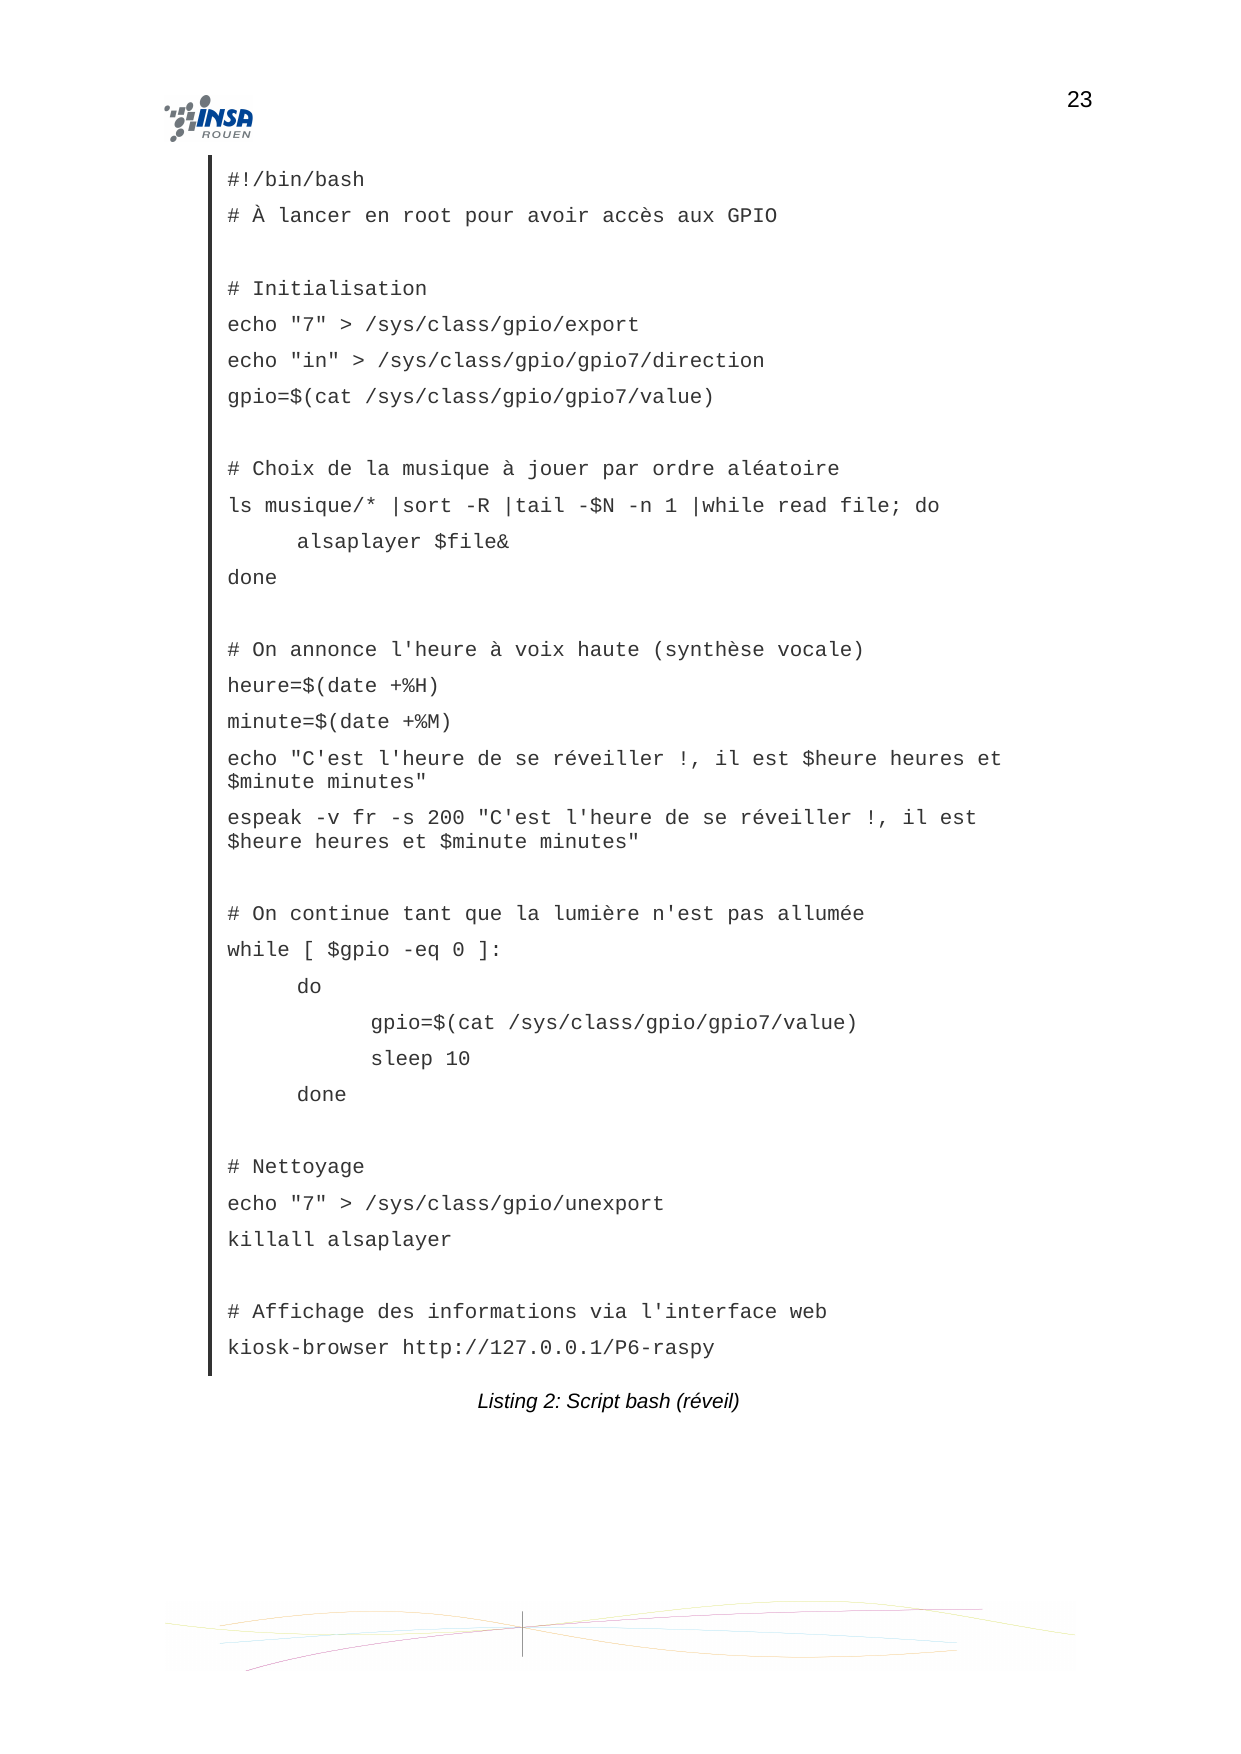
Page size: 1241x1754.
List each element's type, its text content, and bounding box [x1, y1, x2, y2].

text while [ $gpio -eq 0 ]: [212, 925, 1070, 961]
text echo "C'est l'heure de se réveiller !, il est $heure heures et $minute minutes" [212, 733, 1070, 793]
text # À lancer en root pour avoir accès aux GPIO [212, 191, 1070, 229]
text gpio=$(cat /sys/class/gpio/gpio7/value) [212, 997, 1070, 1033]
text # Affichage des informations via l'interface web [212, 1286, 1070, 1322]
text # On continue tant que la lumière n'est pas allumée [212, 888, 1070, 925]
text do [212, 961, 1070, 997]
text gpio=$(cat /sys/class/gpio/gpio7/value) [212, 371, 1070, 410]
text done [212, 552, 1070, 591]
text # On annonce l'heure à voix haute (synthèse vocale) [212, 624, 1070, 661]
text echo "7" > /sys/class/gpio/unexport [212, 1178, 1070, 1214]
list Listing 2: Script bash (réveil) [149, 1388, 1070, 1413]
text done [212, 1069, 1070, 1108]
picture [165, 1601, 1076, 1671]
text minute=$(date +%M) [212, 697, 1070, 733]
text espeak -v fr -s 200 "C'est l'heure de se réveiller !, il est $heure heures et $minute minutes" [212, 793, 1070, 855]
text ls musique/* |sort -R |tail -$N -n 1 |while read file; do [212, 480, 1070, 516]
text heure=$(date +%H) [212, 661, 1070, 697]
text kiosk-browser http://127.0.0.1/P6-raspy [212, 1322, 1070, 1376]
text sleep 10 [212, 1033, 1070, 1069]
text alsaplayer $file& [212, 516, 1070, 552]
text # Nettoyage [212, 1142, 1070, 1178]
text killall alsaplayer [212, 1214, 1070, 1252]
text echo "in" > /sys/class/gpio/gpio7/direction [212, 335, 1070, 371]
text # Initialisation [212, 263, 1070, 299]
text echo "7" > /sys/class/gpio/export [212, 299, 1070, 335]
text # Choix de la musique à jouer par ordre aléatoire [212, 444, 1070, 480]
text #!/bin/bash [208, 154, 1070, 191]
picture [164, 95, 253, 142]
